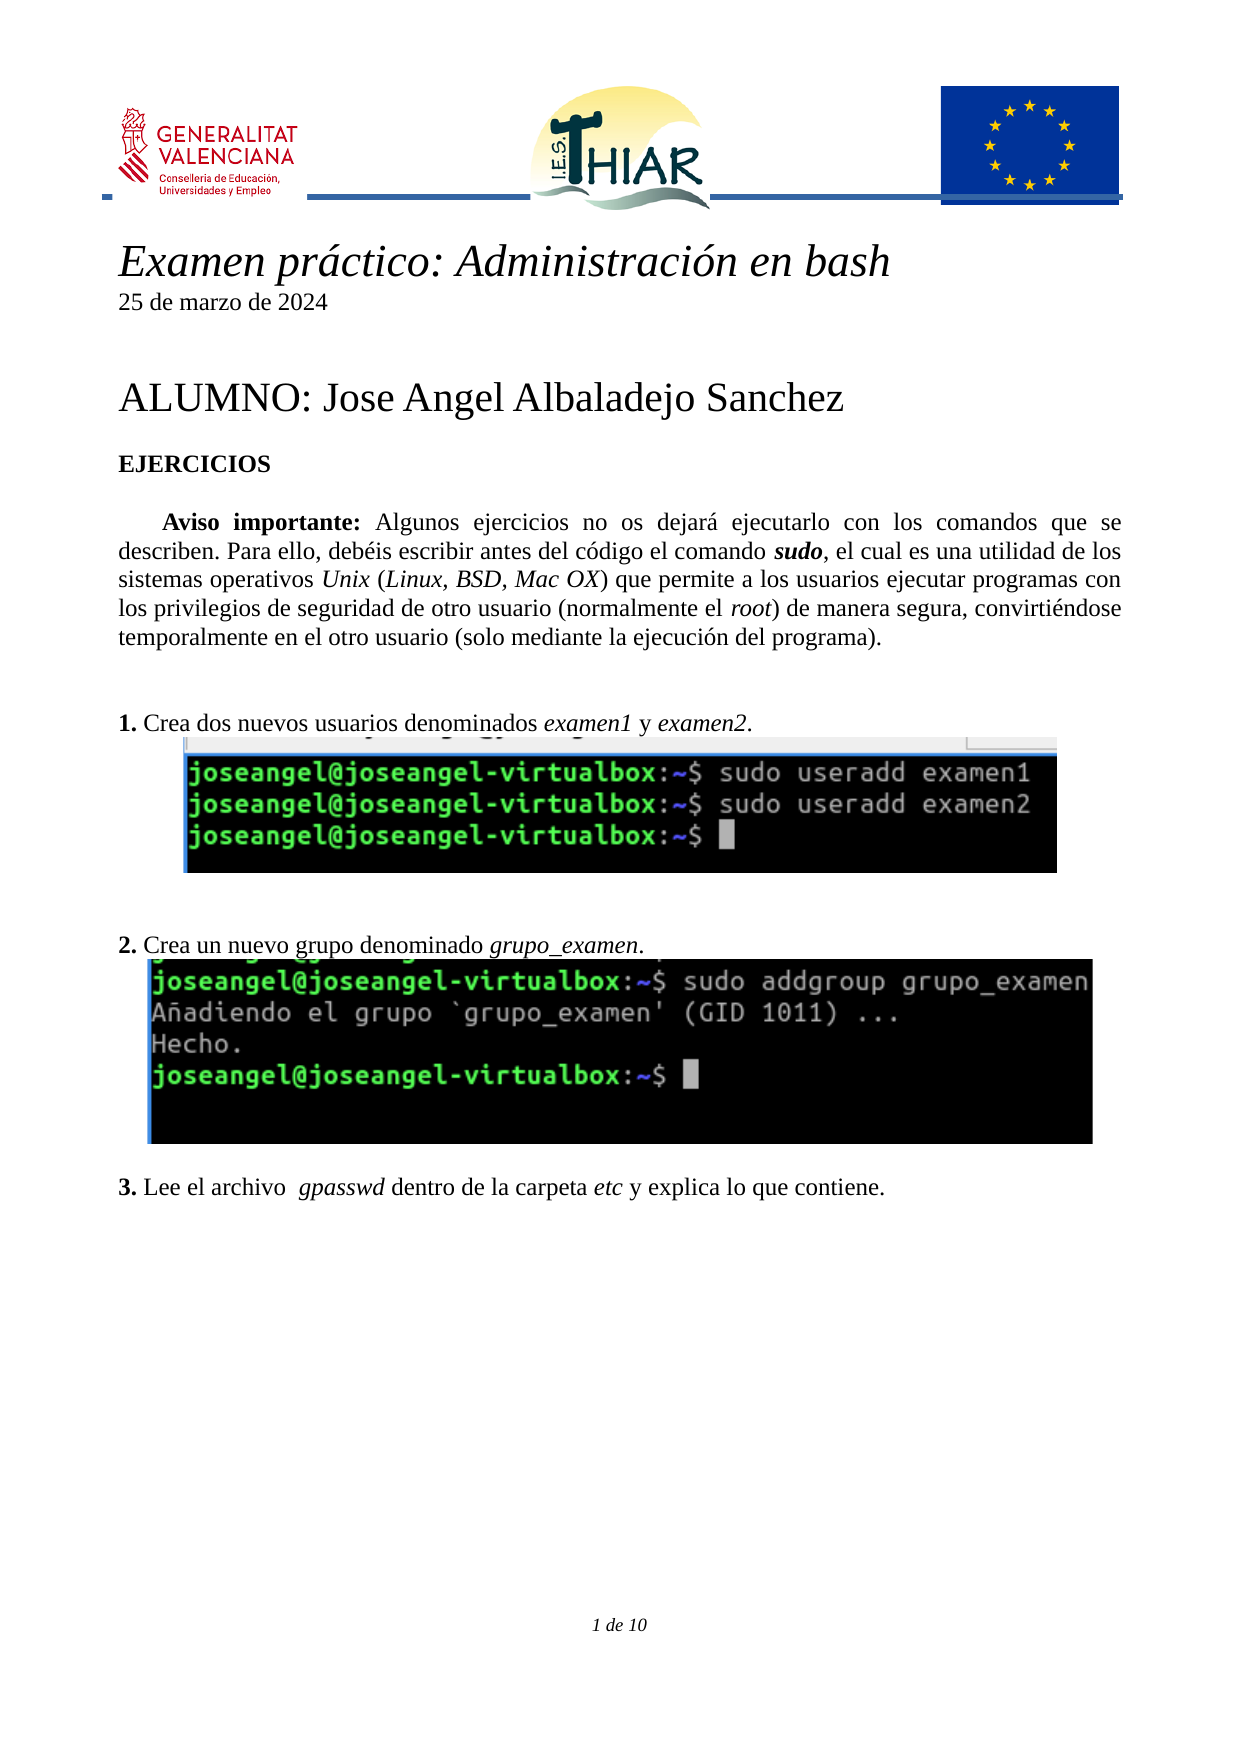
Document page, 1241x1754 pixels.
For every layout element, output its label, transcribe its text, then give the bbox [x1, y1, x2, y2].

picture [530, 86, 710, 210]
text Aviso importante: Algunos ejercicios no os dejará ejecutarlo con los comandos que se describen. Para ello, debéis escribir antes del código el comando sudo, el cual es una utilidad de los sistemas operativos Unix (Linux, BSD, Mac OX) que permite a los usuarios ejecutar programas con los privilegios de seguridad de otro usuario (normalmente el root) de manera segura, convirtiéndose temporalmente en el otro usuario (solo mediante la ejecución del programa). [118, 507, 1122, 651]
text EJERCICIOS [118, 449, 1122, 478]
picture [147, 959, 1093, 1144]
text 2. Crea un nuevo grupo denominado grupo_examen. [118, 930, 1122, 959]
text 3. Lee el archivo gpasswd dentro de la carpeta etc y explica lo que contiene. [118, 1172, 1122, 1201]
picture [940, 86, 1119, 194]
picture [940, 200, 1119, 205]
text ALUMNO: Jose Angel Albaladejo Sanchez [118, 373, 1122, 421]
text 1. Crea dos nuevos usuarios denominados examen1 y examen2. [118, 708, 1122, 737]
text 25 de marzo de 2024 [118, 287, 1122, 315]
text Examen práctico: Administración en bash [118, 234, 1122, 287]
picture [183, 737, 1057, 873]
picture [112, 103, 308, 206]
